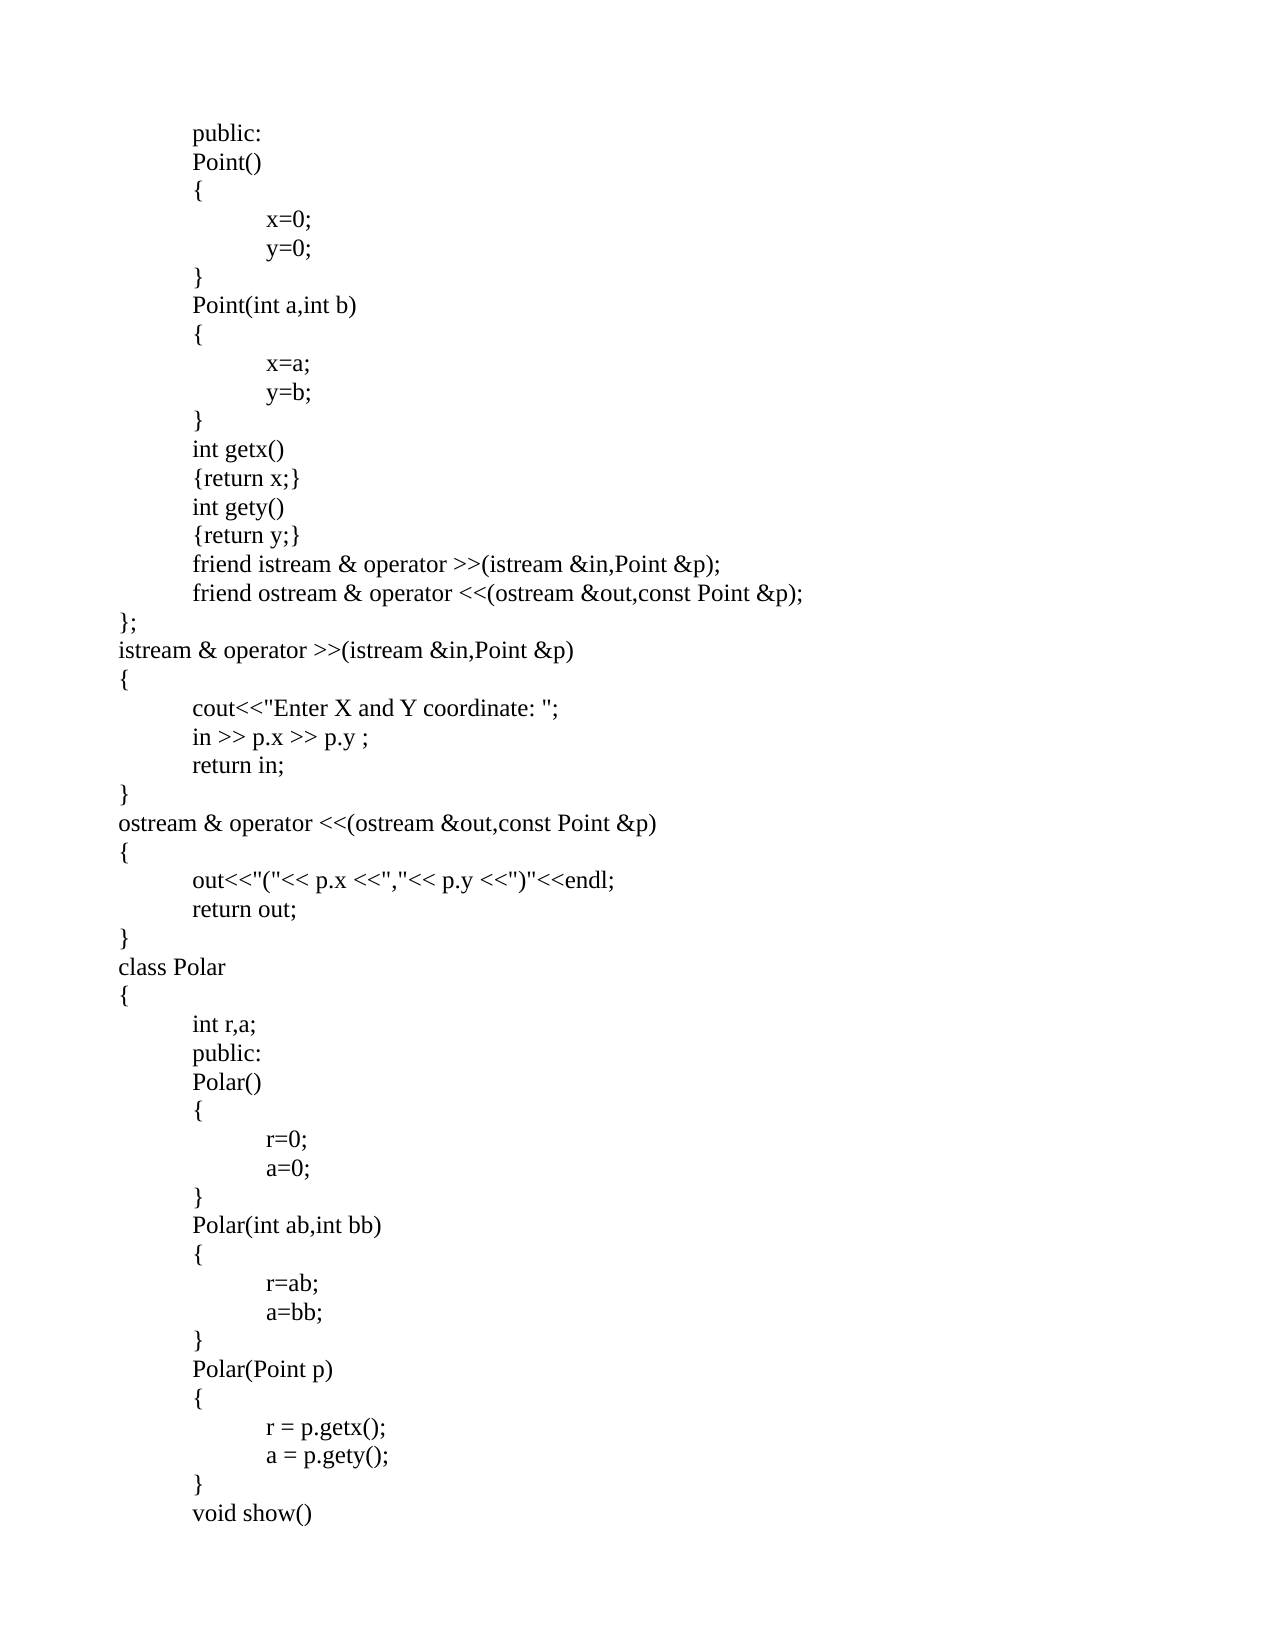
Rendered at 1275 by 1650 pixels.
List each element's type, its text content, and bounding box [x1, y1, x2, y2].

text a=0; [118, 1153, 1157, 1182]
text Point(int a,int b) [118, 291, 1157, 319]
text Polar(int ab,int bb) [118, 1211, 1157, 1239]
text {return y;} [118, 521, 1157, 549]
text { [118, 1383, 1157, 1412]
text { [118, 319, 1157, 348]
text } [118, 1182, 1157, 1211]
text in >> p.x >> p.y ; [118, 722, 1157, 751]
text a = p.gety(); [118, 1441, 1157, 1469]
text int getx() [118, 434, 1157, 463]
text y=0; [118, 233, 1157, 262]
text {return x;} [118, 463, 1157, 492]
text int r,a; [118, 1009, 1157, 1038]
text class Polar [118, 952, 1157, 981]
text y=b; [118, 377, 1157, 406]
text Polar() [118, 1067, 1157, 1096]
text Polar(Point p) [118, 1354, 1157, 1383]
text r=ab; [118, 1268, 1157, 1297]
text out<<"("<< p.x <<","<< p.y <<")"<<endl; [118, 866, 1157, 894]
text return out; [118, 894, 1157, 923]
text void show() [118, 1498, 1157, 1527]
text }; [118, 607, 1157, 636]
text { [118, 1096, 1157, 1124]
text } [118, 779, 1157, 808]
text { [118, 1239, 1157, 1268]
text } [118, 1469, 1157, 1498]
text a=bb; [118, 1297, 1157, 1326]
text cout<<"Enter X and Y coordinate: "; [118, 693, 1157, 722]
text } [118, 1326, 1157, 1354]
text return in; [118, 751, 1157, 779]
text x=0; [118, 204, 1157, 233]
text } [118, 923, 1157, 952]
text ostream & operator <<(ostream &out,const Point &p) [118, 808, 1157, 837]
text public: [118, 1038, 1157, 1067]
text } [118, 406, 1157, 434]
text { [118, 837, 1157, 866]
text int gety() [118, 492, 1157, 521]
text Point() [118, 147, 1157, 176]
text } [118, 262, 1157, 291]
text friend istream & operator >>(istream &in,Point &p); [118, 549, 1157, 578]
text friend ostream & operator <<(ostream &out,const Point &p); [118, 578, 1157, 607]
text { [118, 664, 1157, 693]
text x=a; [118, 348, 1157, 377]
text { [118, 981, 1157, 1009]
text r = p.getx(); [118, 1412, 1157, 1441]
text istream & operator >>(istream &in,Point &p) [118, 636, 1157, 664]
text r=0; [118, 1124, 1157, 1153]
text { [118, 176, 1157, 204]
text public: [118, 118, 1157, 147]
